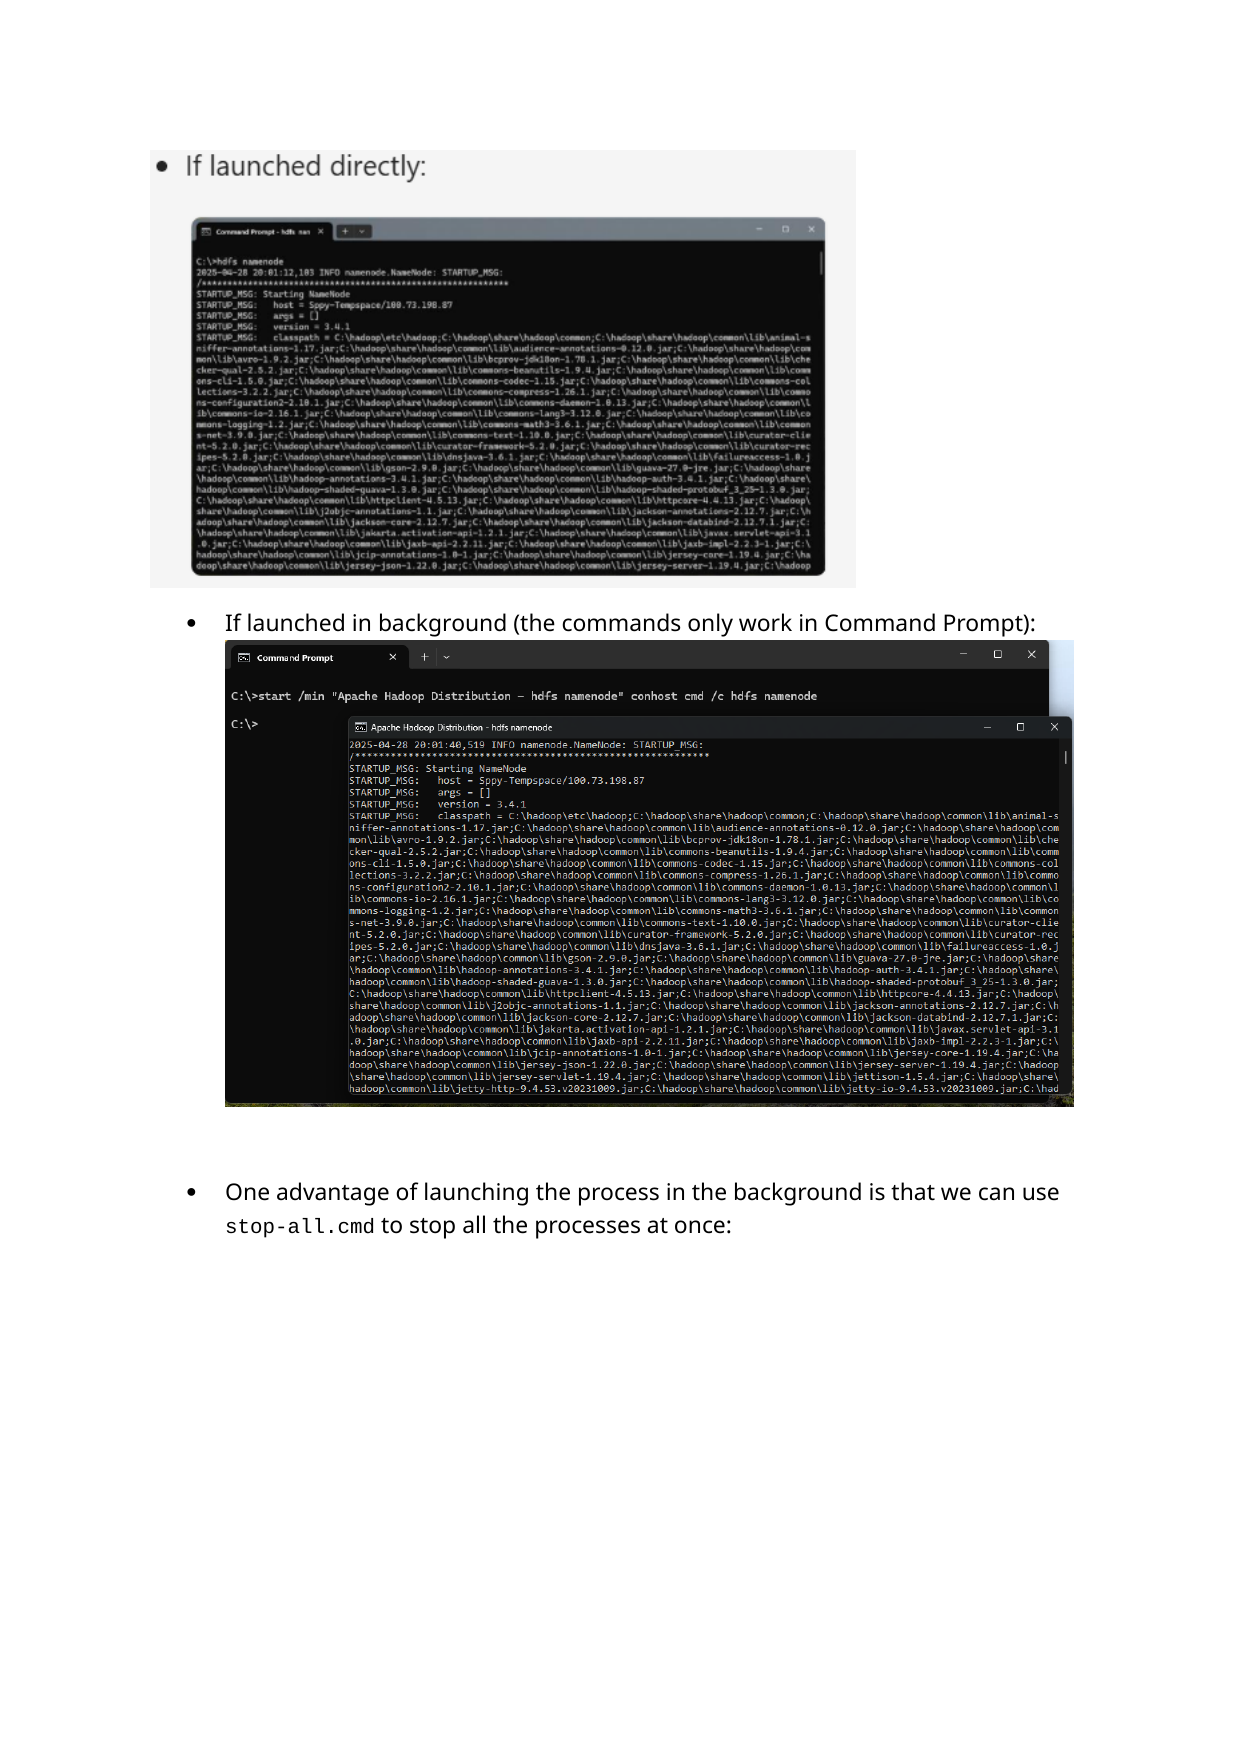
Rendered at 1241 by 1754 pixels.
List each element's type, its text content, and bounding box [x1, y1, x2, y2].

list If launched in background (the commands only work in Command Prompt): [187, 607, 1090, 638]
list One advantage of launching the process in the background is that we can use stop-all.cmd to stop all the processes at once: [187, 1176, 1090, 1241]
